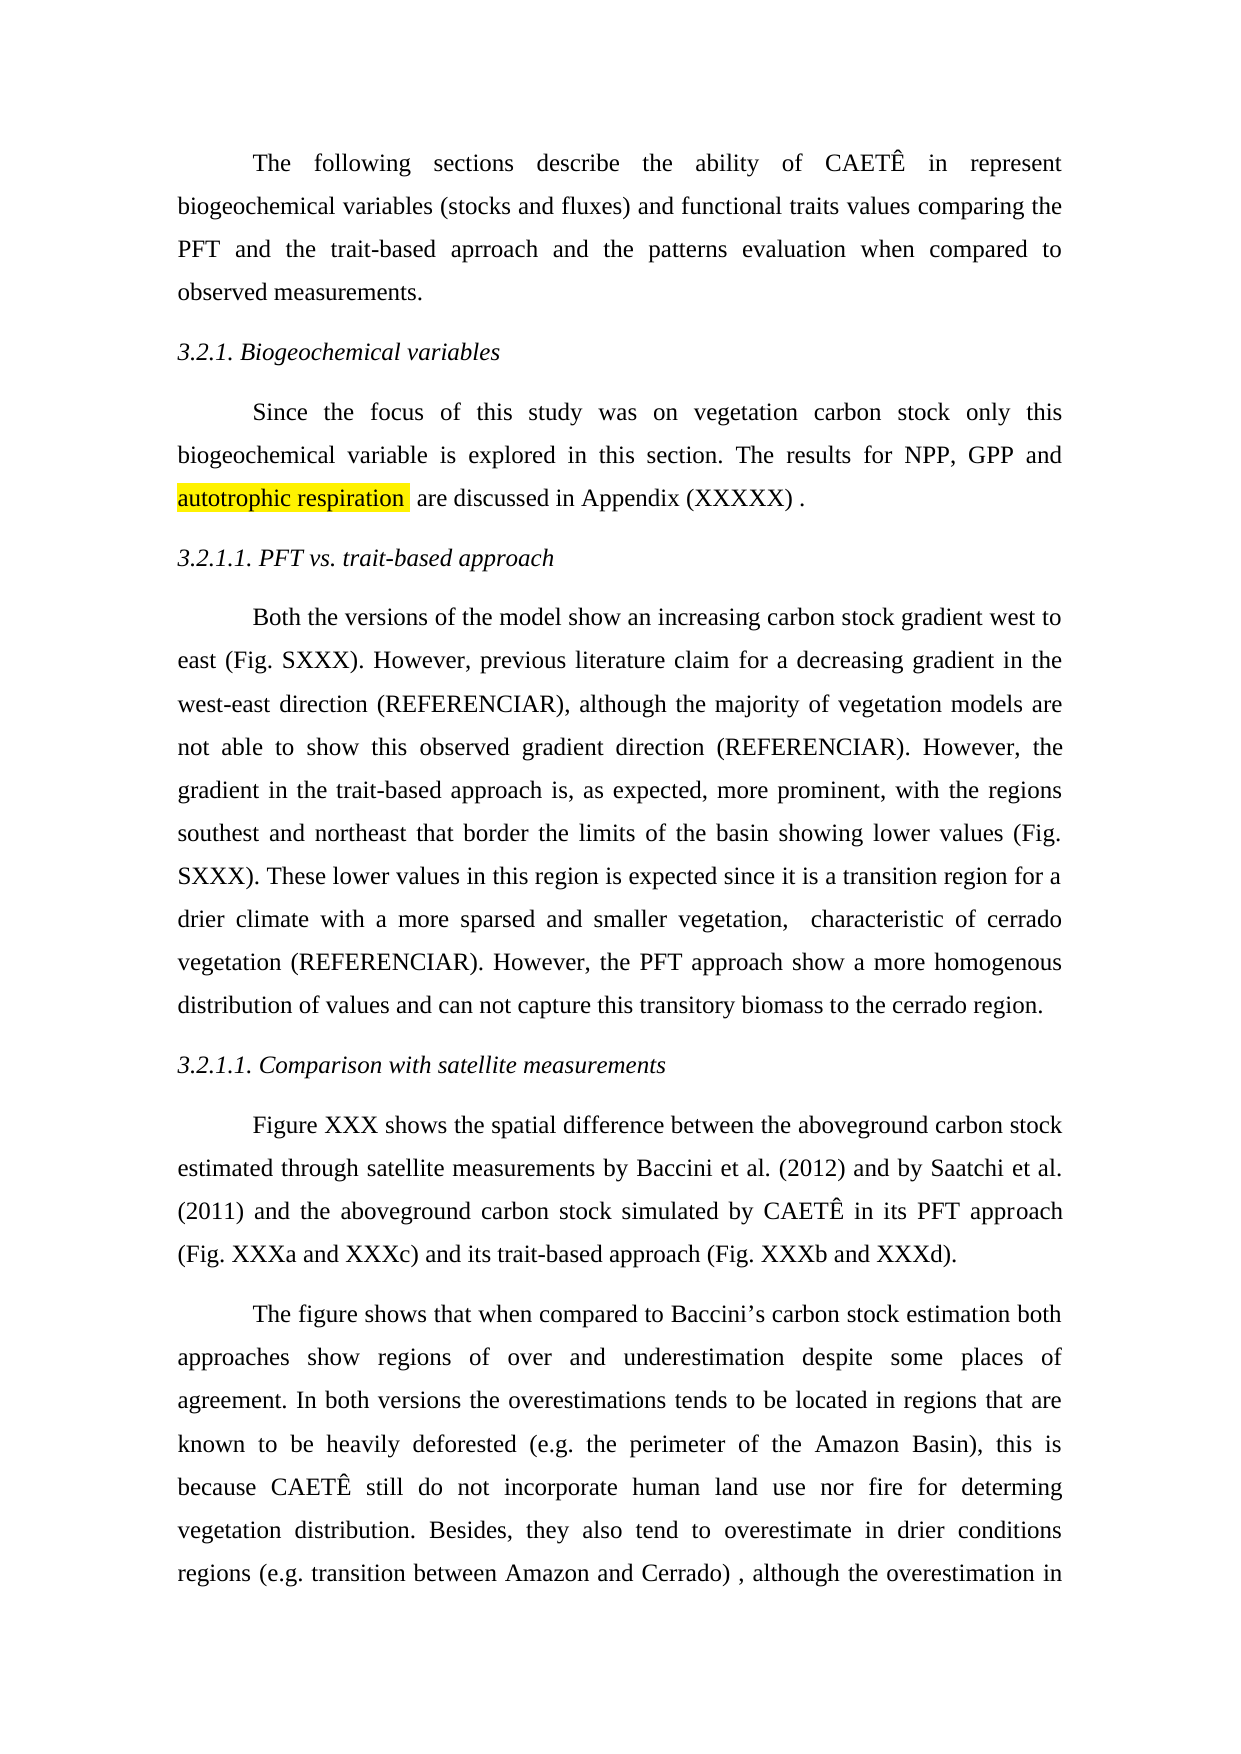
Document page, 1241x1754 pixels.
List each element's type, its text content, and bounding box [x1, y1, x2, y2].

text Both the versions of the model show an increasing carbon stock gradient west to east (Fig. SXXX). However, previous literature claim for a decreasing gradient in the west-east direction (REFERENCIAR), although the majority of vegetation models are not able to show this observed gradient direction (REFERENCIAR). However, the gradient in the trait-based approach is, as expected, more prominent, with the regions southest and northeast that border the limits of the basin showing lower values (Fig. SXXX). These lower values in this region is expected since it is a transition region for a drier climate with a more sparsed and smaller vegetation, characteristic of cerrado vegetation (REFERENCIAR). However, the PFT approach show a more homogenous distribution of values and can not capture this transitory biomass to the cerrado region. [177, 602, 1063, 1019]
text The following sections describe the ability of CAETÊ in represent biogeochemical variables (stocks and fluxes) and functional traits values comparing the PFT and the trait-based aprroach and the patterns evaluation when compared to observed measurements. [177, 148, 1063, 306]
text 3.2.1. Biogeochemical variables [177, 337, 1063, 366]
text Figure XXX shows the spatial difference between the aboveground carbon stock estimated through satellite measurements by Baccini et al. (2012) and by Saatchi et al. (2011) and the aboveground carbon stock simulated by CAETÊ in its PFT approach (Fig. XXXa and XXXc) and its trait-based approach (Fig. XXXb and XXXd). [177, 1110, 1063, 1268]
text The figure shows that when compared to Baccini’s carbon stock estimation both approaches show regions of over and underestimation despite some places of agreement. In both versions the overestimations tends to be located in regions that are known to be heavily deforested (e.g. the perimeter of the Amazon Basin), this is because CAETÊ still do not incorporate human land use nor fire for determing vegetation distribution. Besides, they also tend to overestimate in drier conditions regions (e.g. transition between Amazon and Cerrado) , although the overestimation in [177, 1299, 1063, 1587]
text Since the focus of this study was on vegetation carbon stock only this biogeochemical variable is explored in this section. The results for NPP, GPP and autotrophic respiration are discussed in Appendix (XXXXX) . [177, 397, 1063, 512]
text 3.2.1.1. Comparison with satellite measurements [177, 1050, 1063, 1079]
text 3.2.1.1. PFT vs. trait-based approach [177, 543, 1063, 571]
